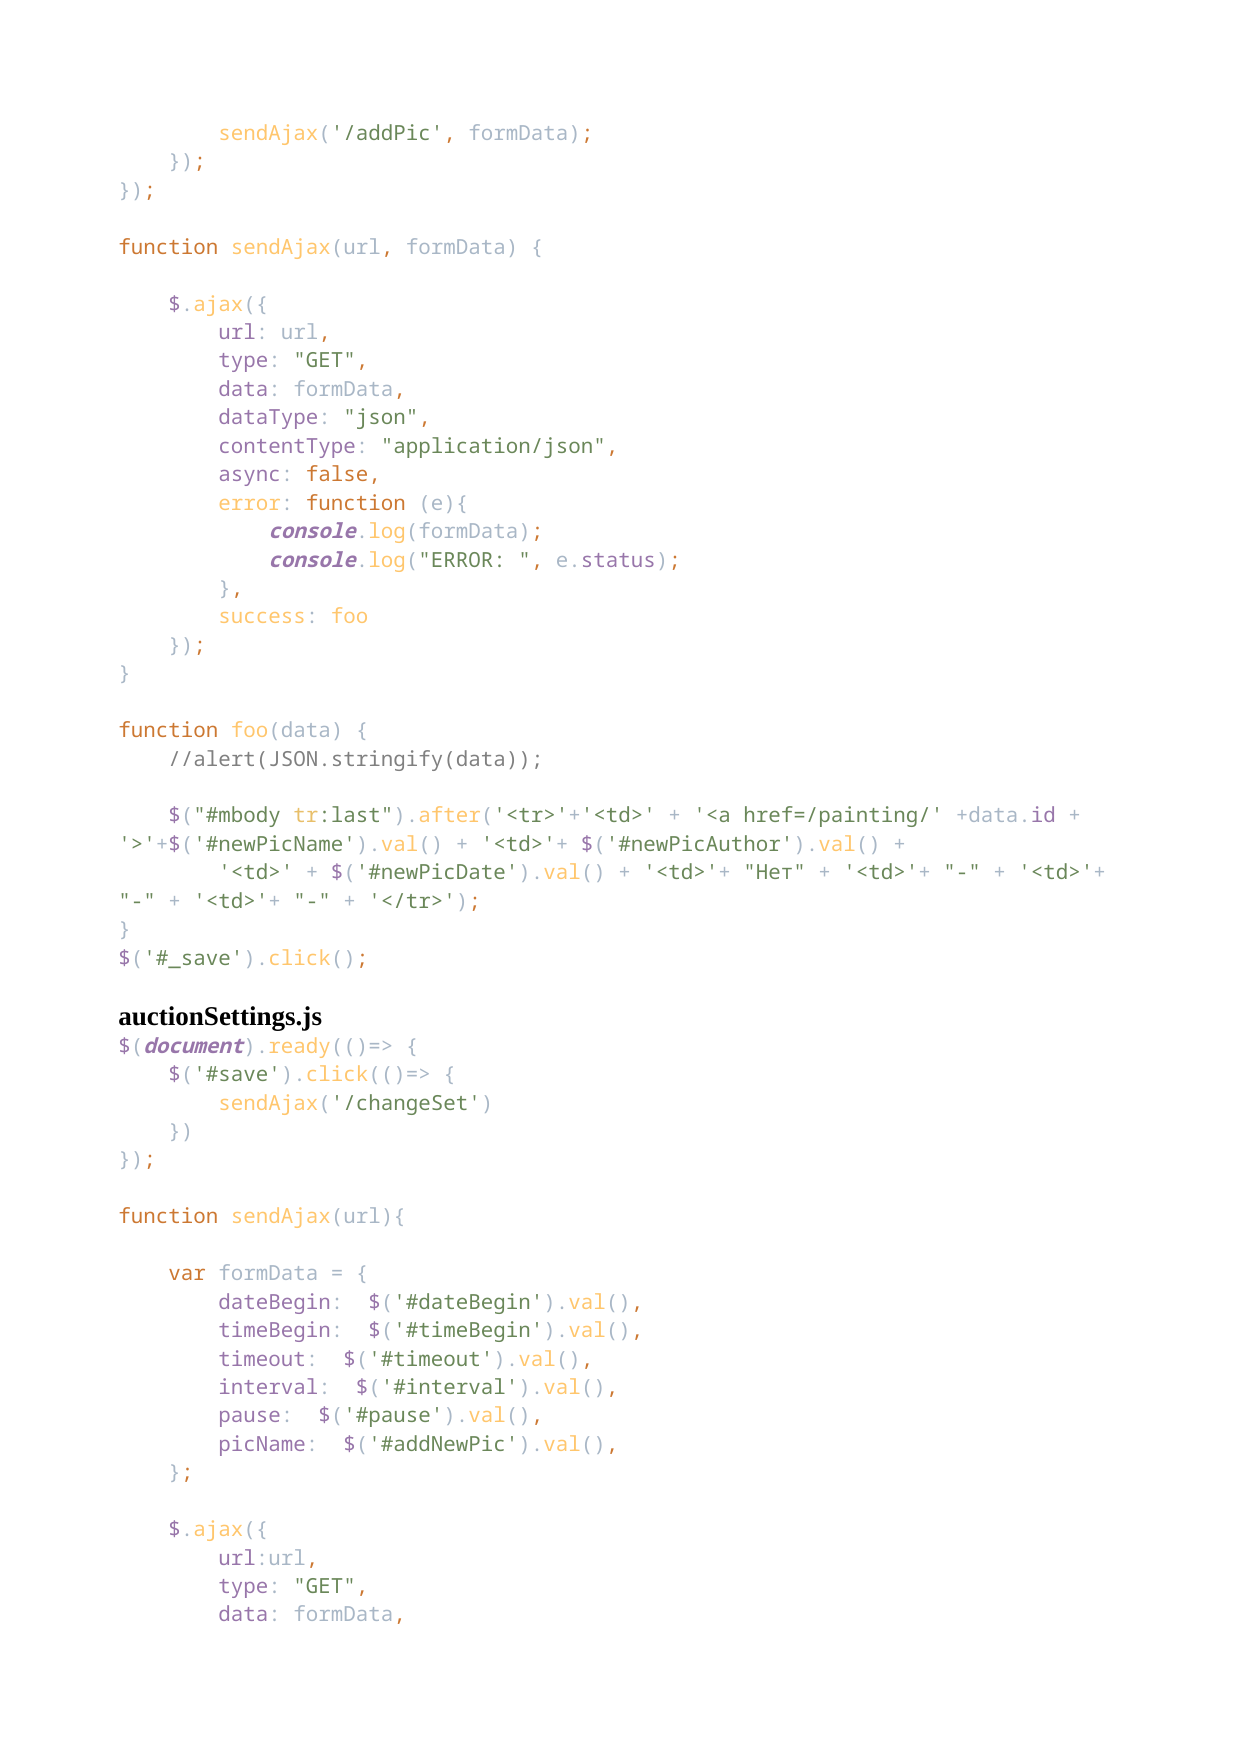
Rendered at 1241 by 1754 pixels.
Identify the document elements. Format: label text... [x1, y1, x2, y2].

text sendAjax('/addPic', formData); }); }); function sendAjax(url, formData) { $.ajax({ url: url, type: "GET", data: formData, dataType: "json", contentType: "application/json", async: false, error: function (e){ console.log(formData); console.log("ERROR: ", e.status); }, success: foo }); } function foo(data) { //alert(JSON.stringify(data)); $("#mbody tr:last").after('<tr>'+'<td>' + '<a href=/painting/' +data.id + '>'+$('#newPicName').val() + '<td>'+ $('#newPicAuthor').val() + '<td>' + $('#newPicDate').val() + '<td>'+ "Нет" + '<td>'+ "-" + '<td>'+ "-" + '<td>'+ "-" + '</tr>'); } $('#_save').click(); [118, 118, 1122, 971]
text $(document).ready(()=> { $('#save').click(()=> { sendAjax('/changeSet') }) }); function sendAjax(url){ var formData = { dateBegin: $('#dateBegin').val(), timeBegin: $('#timeBegin').val(), timeout: $('#timeout').val(), interval: $('#interval').val(), pause: $('#pause').val(), picName: $('#addNewPic').val(), }; $.ajax({ url:url, type: "GET", data: formData, [118, 1031, 1122, 1628]
text auctionSettings.js [118, 1000, 1122, 1031]
